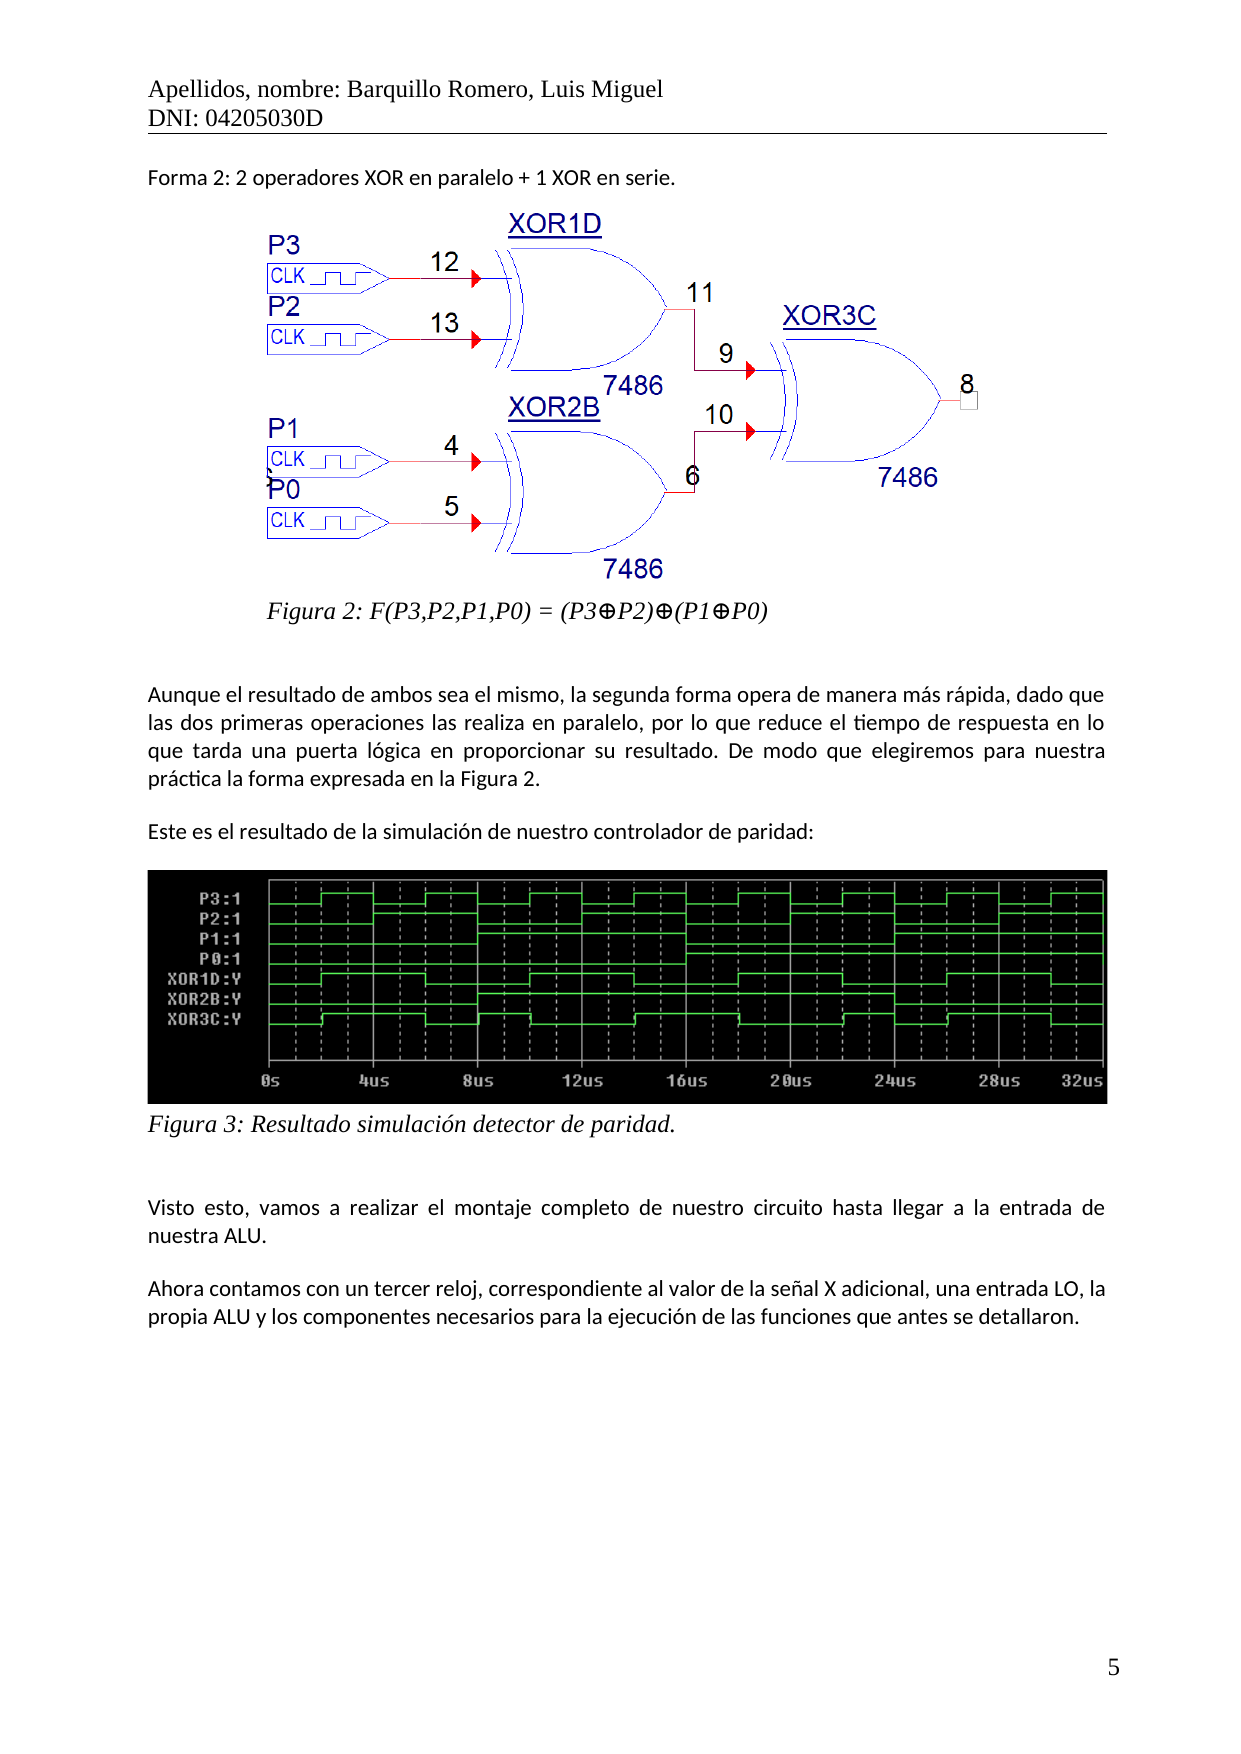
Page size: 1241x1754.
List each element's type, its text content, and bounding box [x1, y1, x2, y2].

picture [266, 203, 989, 591]
text Visto esto, vamos a realizar el montaje completo de nuestro circuito hasta llegar a la entrada de nuestra ALU. [148, 1193, 1107, 1249]
text Aunque el resultado de ambos sea el mismo, la segunda forma opera de manera más rápida, dado que las dos primeras operaciones las realiza en paralelo, por lo que reduce el tiempo de respuesta en lo que tarda una puerta lógica en proporcionar su resultado. De modo que elegiremos para nuestra práctica la forma expresada en la Figura 2. [148, 680, 1107, 792]
text Forma 2: 2 operadores XOR en paralelo + 1 XOR en serie. [148, 163, 1107, 191]
text Este es el resultado de la simulación de nuestro controlador de paridad: [148, 817, 1107, 845]
picture [147, 870, 1108, 1104]
text Ahora contamos con un tercer reloj, correspondiente al valor de la señal X adicional, una entrada LO, la propia ALU y los componentes necesarios para la ejecución de las funciones que antes se detallaron. [148, 1274, 1107, 1331]
text Figura 2: F(P3,P2,P1,P0) = (P3⊕P2)⊕(P1⊕P0) [267, 591, 988, 625]
text Figura 3: Resultado simulación detector de paridad. [148, 1104, 1107, 1138]
